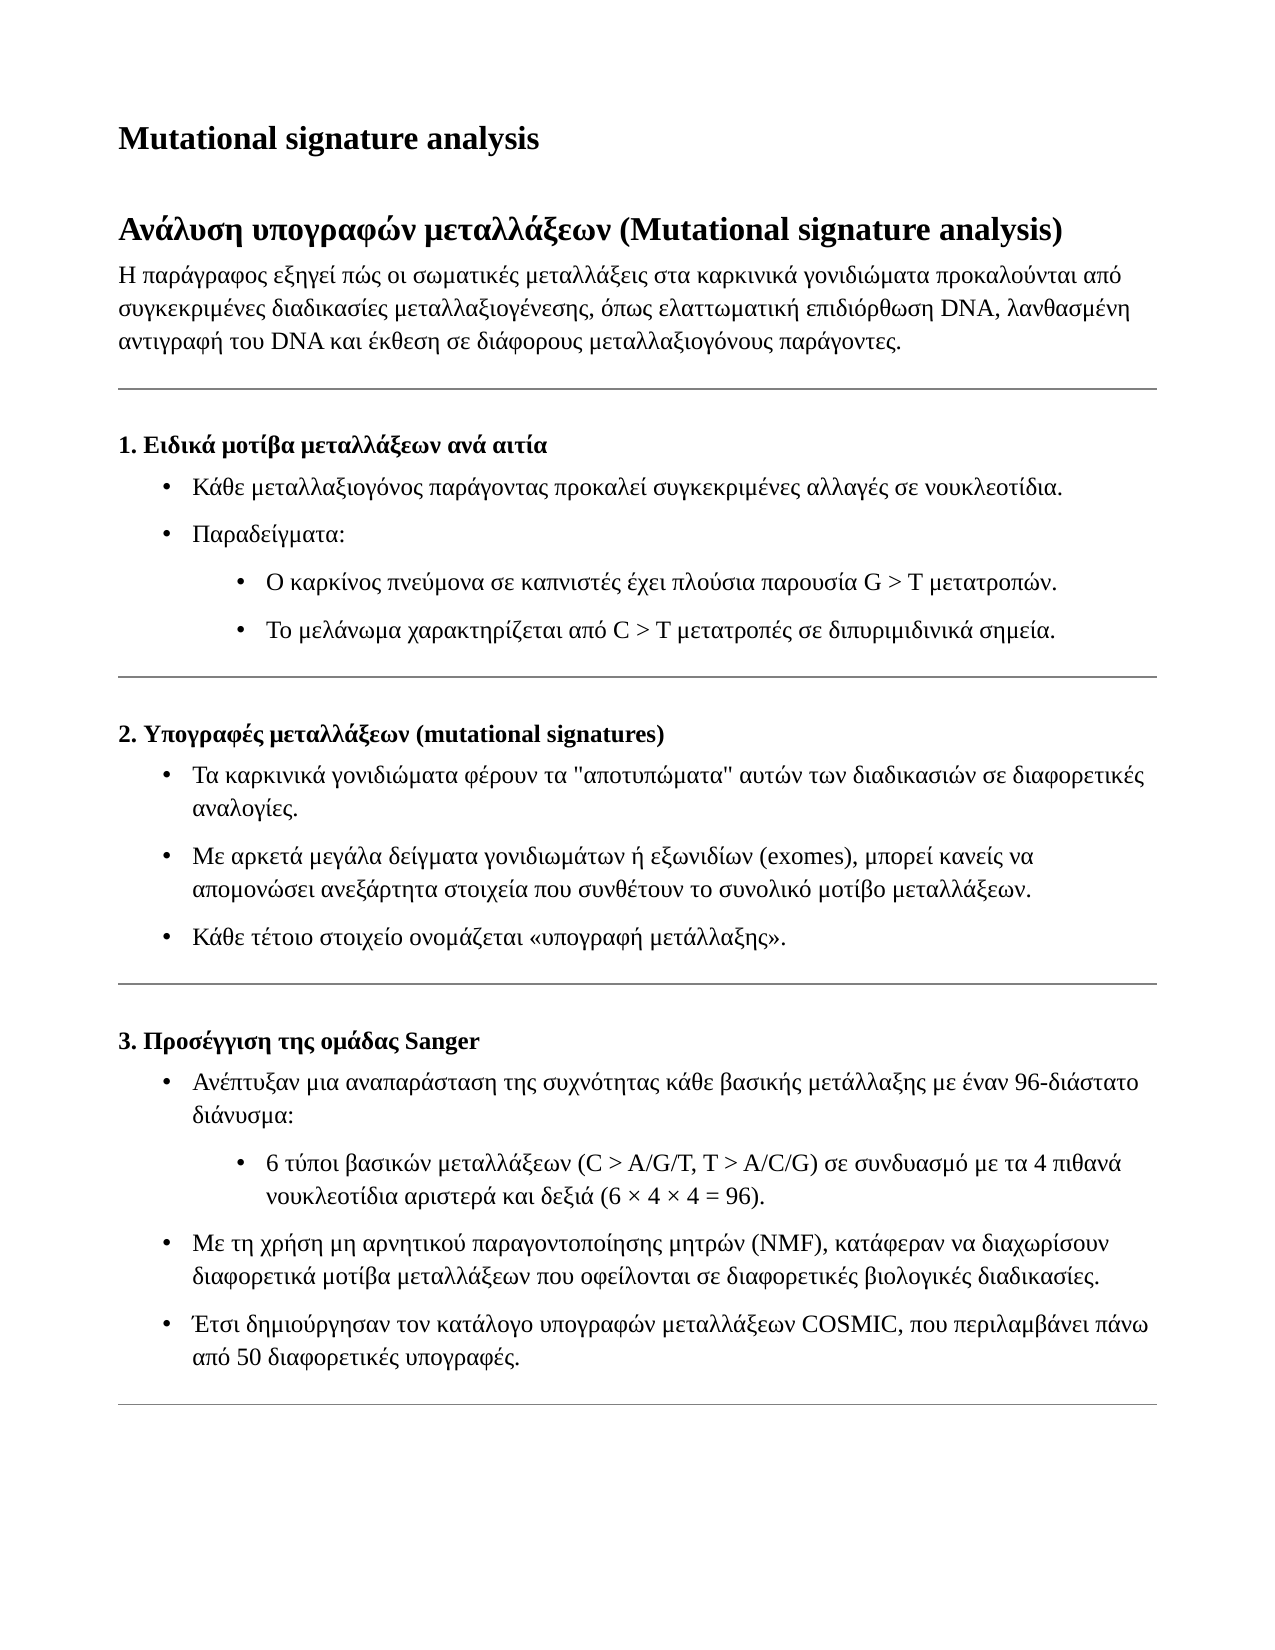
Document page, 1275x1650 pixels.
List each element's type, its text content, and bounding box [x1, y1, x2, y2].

list Κάθε τέτοιο στοιχείο ονομάζεται «υπογραφή μετάλλαξης». [162, 922, 1157, 950]
subtitle 3. Προσέγγιση της ομάδας Sanger [118, 1026, 1157, 1055]
subtitle 2. Υπογραφές μεταλλάξεων (mutational signatures) [118, 719, 1157, 748]
list Κάθε μεταλλαξιογόνος παράγοντας προκαλεί συγκεκριμένες αλλαγές σε νουκλεοτίδια. [162, 472, 1157, 501]
list Ανέπτυξαν μια αναπαράσταση της συχνότητας κάθε βασικής μετάλλαξης με έναν 96-διάστατο διάνυσμα: [162, 1067, 1157, 1129]
subtitle 1. Ειδικά μοτίβα μεταλλάξεων ανά αιτία [118, 431, 1157, 459]
list Με τη χρήση μη αρνητικού παραγοντοποίησης μητρών (NMF), κατάφεραν να διαχωρίσουν διαφορετικά μοτίβα μεταλλάξεων που οφείλονται σε διαφορετικές βιολογικές διαδικασίες. [162, 1228, 1157, 1290]
list Με αρκετά μεγάλα δείγματα γονιδιωμάτων ή εξωνιδίων (exomes), μπορεί κανείς να απομονώσει ανεξάρτητα στοιχεία που συνθέτουν το συνολικό μοτίβο μεταλλάξεων. [162, 841, 1157, 903]
list Ο καρκίνος πνεύμονα σε καπνιστές έχει πλούσια παρουσία G > T μετατροπών. [236, 567, 1157, 596]
list Το μελάνωμα χαρακτηρίζεται από C > T μετατροπές σε διπυριμιδινικά σημεία. [236, 615, 1157, 643]
list Τα καρκινικά γονιδιώματα φέρουν τα "αποτυπώματα" αυτών των διαδικασιών σε διαφορετικές αναλογίες. [162, 760, 1157, 822]
text Η παράγραφος εξηγεί πώς οι σωματικές μεταλλάξεις στα καρκινικά γονιδιώματα προκαλούνται από συγκεκριμένες διαδικασίες μεταλλαξιογένεσης, όπως ελαττωματική επιδιόρθωση DNA, λανθασμένη αντιγραφή του DNA και έκθεση σε διάφορους μεταλλαξιογόνους παράγοντες. [118, 260, 1157, 355]
list Έτσι δημιούργησαν τον κατάλογο υπογραφών μεταλλάξεων COSMIC, που περιλαμβάνει πάνω από 50 διαφορετικές υπογραφές. [162, 1309, 1157, 1371]
text Mutational signature analysis [118, 118, 1157, 156]
list Παραδείγματα: [162, 519, 1157, 548]
list 6 τύποι βασικών μεταλλάξεων (C > A/G/T, T > A/C/G) σε συνδυασμό με τα 4 πιθανά νουκλεοτίδια αριστερά και δεξιά (6 × 4 × 4 = 96). [236, 1148, 1157, 1209]
subtitle Ανάλυση υπογραφών μεταλλάξεων (Mutational signature analysis) [118, 209, 1157, 248]
